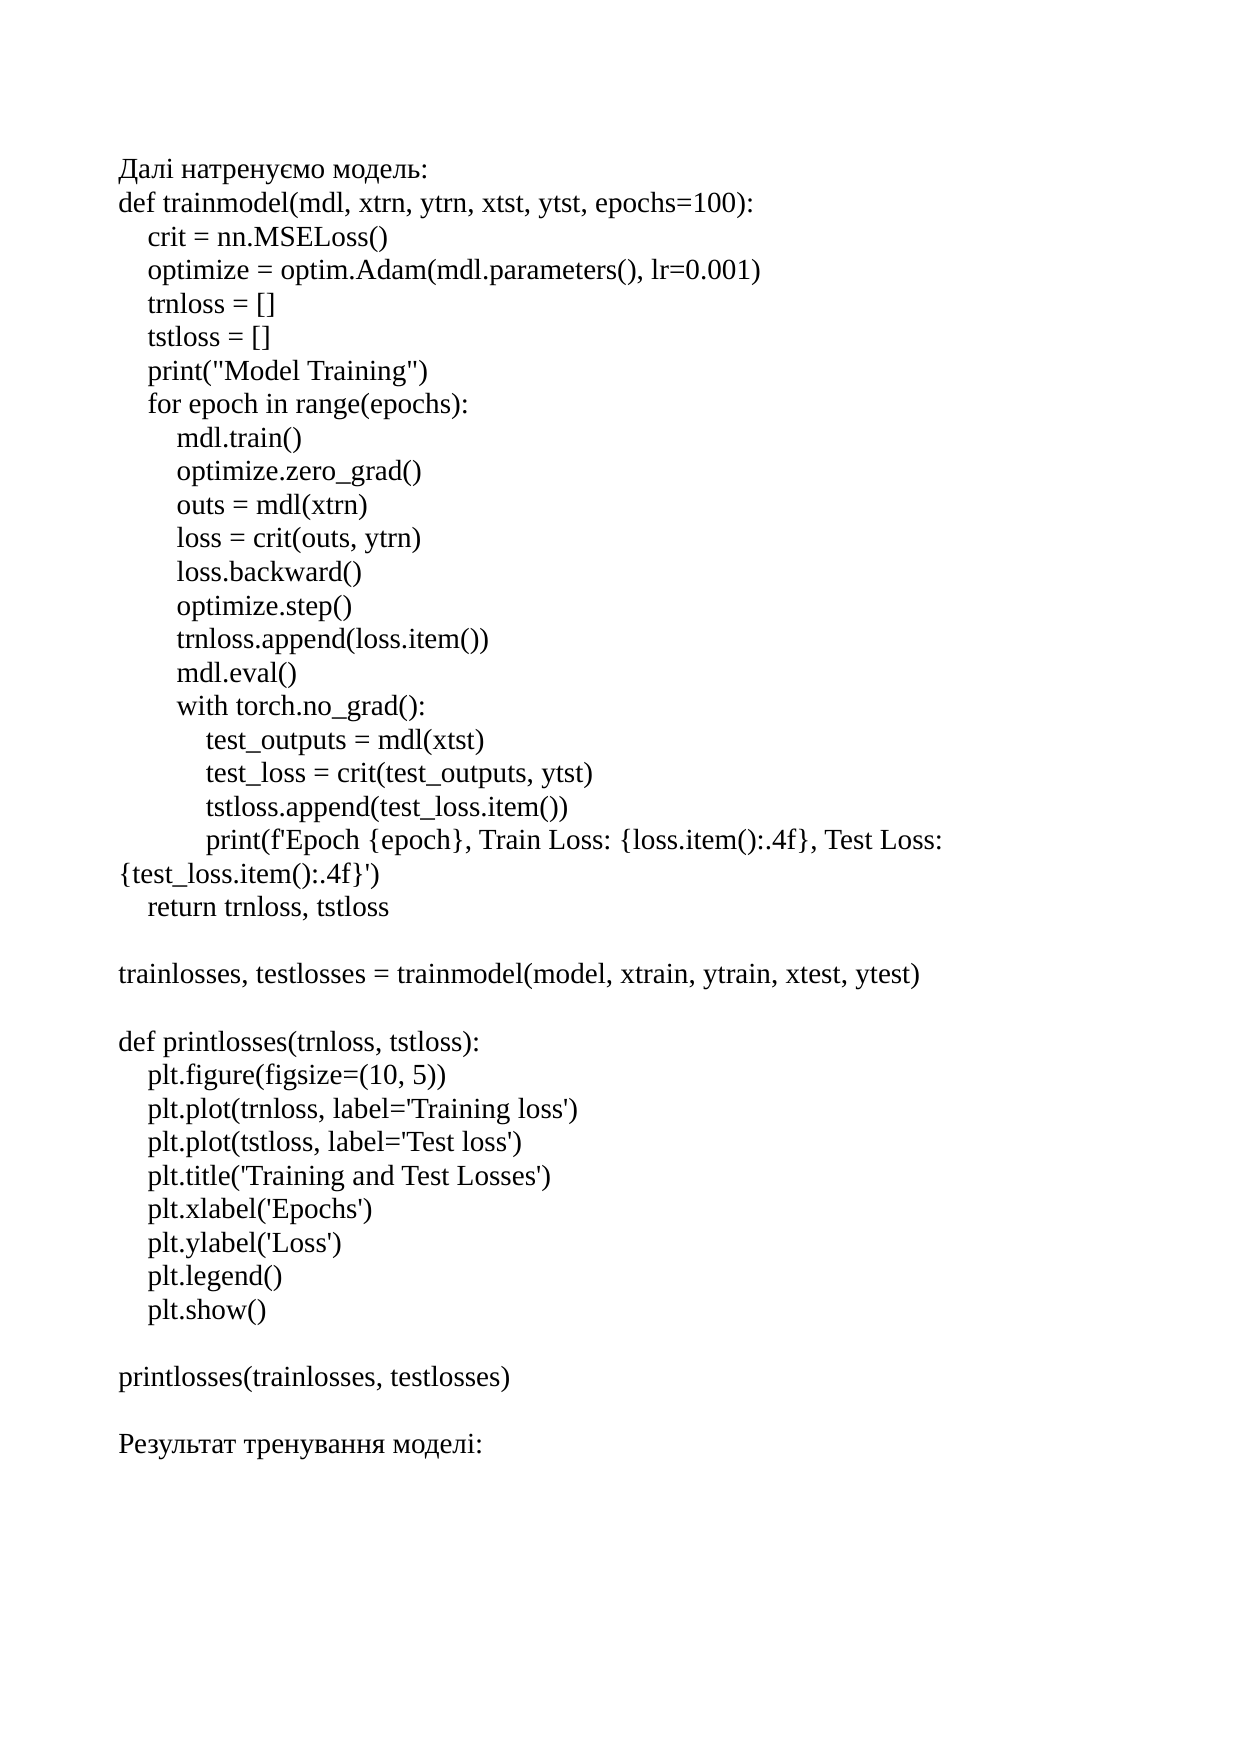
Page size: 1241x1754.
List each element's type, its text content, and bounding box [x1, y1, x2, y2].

text trnloss = [] [118, 286, 1122, 319]
text def trainmodel(mdl, xtrn, ytrn, xtst, ytst, epochs=100): [118, 185, 1122, 219]
text test_loss = crit(test_outputs, ytst) [118, 755, 1122, 789]
text plt.show() [118, 1292, 1122, 1326]
text Результат тренування моделі: [118, 1426, 1122, 1460]
text mdl.train() [118, 420, 1122, 453]
text plt.legend() [118, 1258, 1122, 1292]
text loss = crit(outs, ytrn) [118, 521, 1122, 554]
text plt.ylabel('Loss') [118, 1225, 1122, 1258]
text def printlosses(trnloss, tstloss): [118, 1024, 1122, 1057]
text tstloss.append(test_loss.item()) [118, 789, 1122, 822]
text mdl.eval() [118, 655, 1122, 688]
text crit = nn.MSELoss() [118, 219, 1122, 252]
text for epoch in range(epochs): [118, 386, 1122, 420]
text tstloss = [] [118, 319, 1122, 353]
text loss.backward() [118, 554, 1122, 588]
text optimize.step() [118, 588, 1122, 621]
text trnloss.append(loss.item()) [118, 621, 1122, 655]
text optimize = optim.Adam(mdl.parameters(), lr=0.001) [118, 252, 1122, 286]
text test_outputs = mdl(xtst) [118, 722, 1122, 755]
text optimize.zero_grad() [118, 453, 1122, 487]
text plt.plot(trnloss, label='Training loss') [118, 1091, 1122, 1124]
text plt.plot(tstloss, label='Test loss') [118, 1124, 1122, 1158]
text plt.figure(figsize=(10, 5)) [118, 1057, 1122, 1091]
text print("Model Training") [118, 353, 1122, 386]
text return trnloss, tstloss [118, 889, 1122, 923]
text with torch.no_grad(): [118, 688, 1122, 722]
text Далі натренуємо модель: [118, 152, 1122, 185]
text plt.xlabel('Epochs') [118, 1191, 1122, 1225]
text plt.title('Training and Test Losses') [118, 1158, 1122, 1191]
text outs = mdl(xtrn) [118, 487, 1122, 521]
text printlosses(trainlosses, testlosses) [118, 1359, 1122, 1393]
text print(f'Epoch {epoch}, Train Loss: {loss.item():.4f}, Test Loss: {test_loss.item():.4f}') [118, 822, 1122, 889]
text trainlosses, testlosses = trainmodel(model, xtrain, ytrain, xtest, ytest) [118, 957, 1122, 990]
